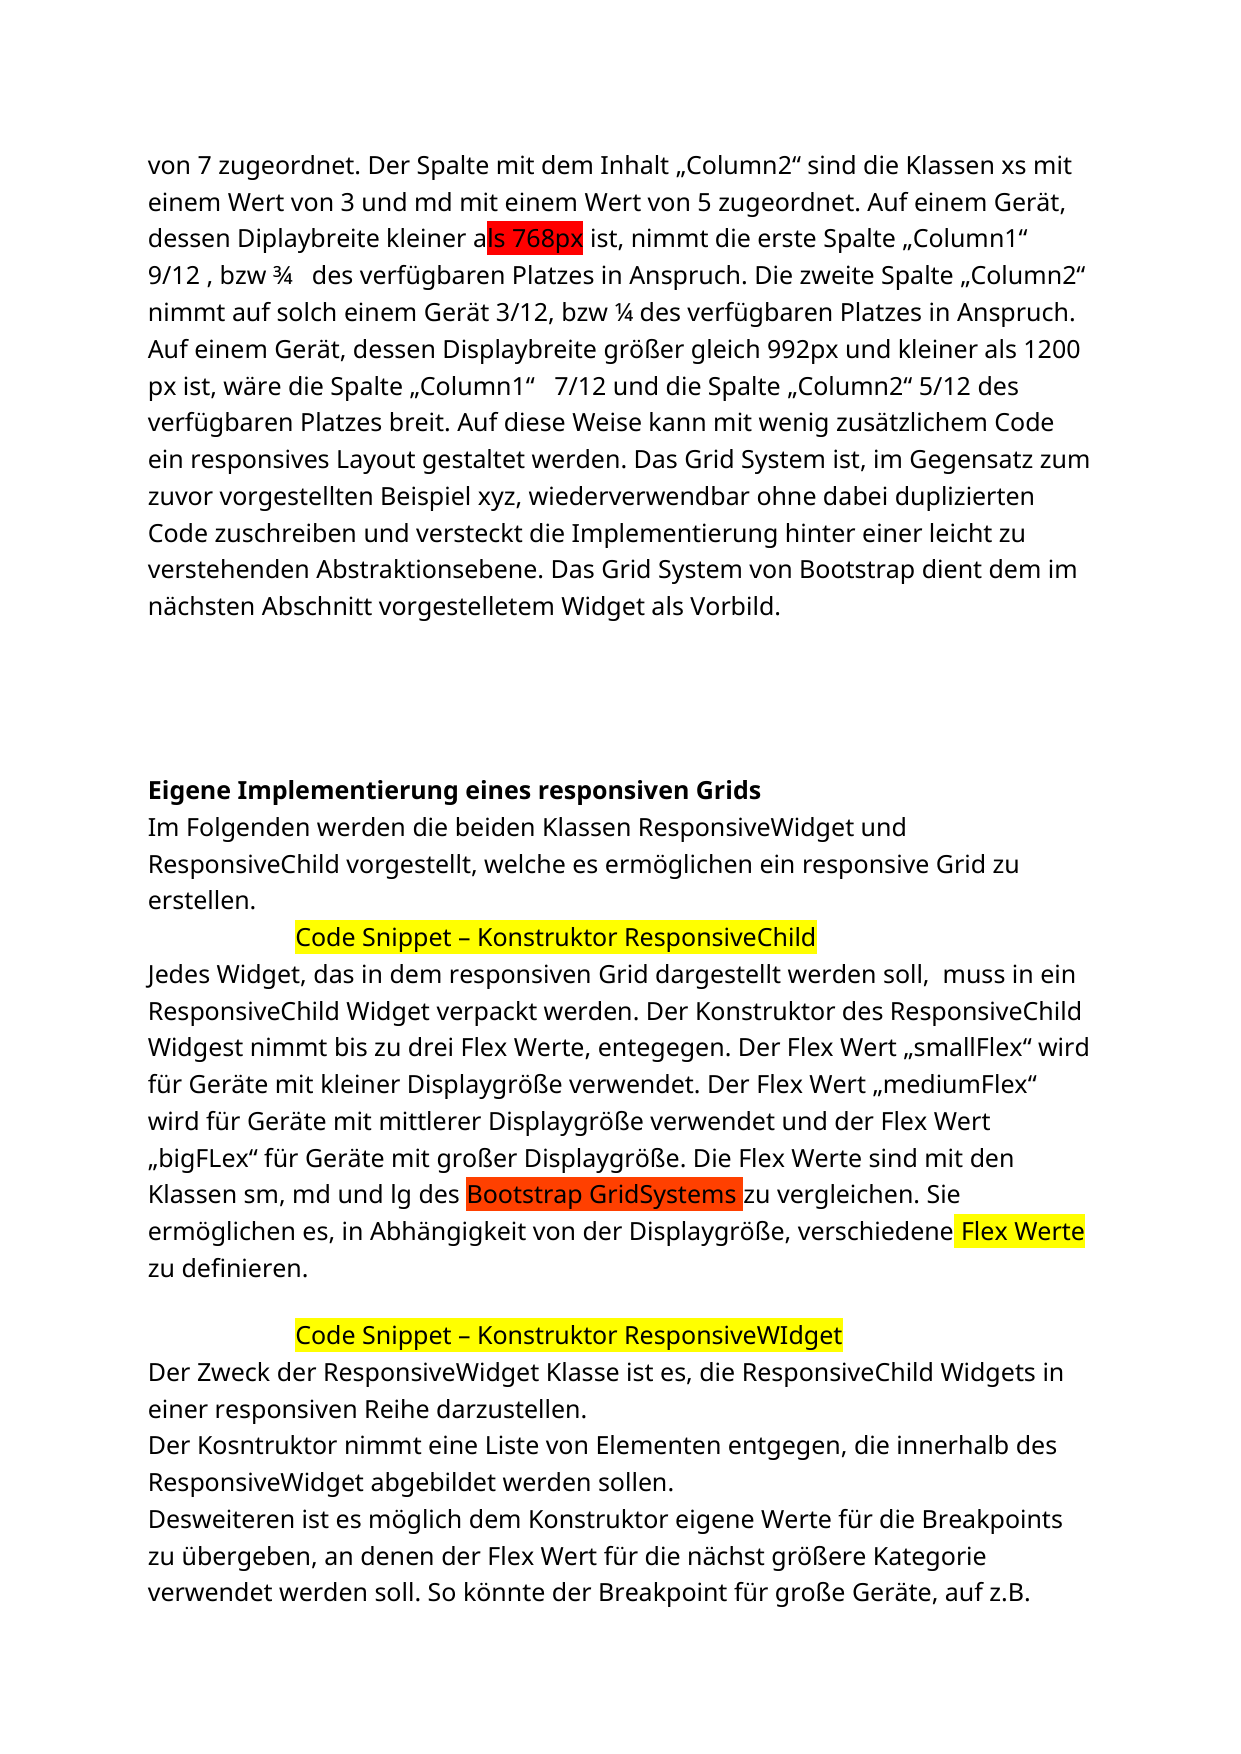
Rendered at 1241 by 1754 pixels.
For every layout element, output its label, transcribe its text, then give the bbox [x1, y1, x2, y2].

list von 7 zugeordnet. Der Spalte mit dem Inhalt „Column2“ sind die Klassen xs mit einem Wert von 3 und md mit einem Wert von 5 zugeordnet. Auf einem Gerät, dessen Diplaybreite kleiner als 768px ist, nimmt die erste Spalte „Column1“ 9/12 , bzw ¾ des verfügbaren Platzes in Anspruch. Die zweite Spalte „Column2“ nimmt auf solch einem Gerät 3/12, bzw ¼ des verfügbaren Platzes in Anspruch. Auf einem Gerät, dessen Displaybreite größer gleich 992px und kleiner als 1200 px ist, wäre die Spalte „Column1“ 7/12 und die Spalte „Column2“ 5/12 des verfügbaren Platzes breit. Auf diese Weise kann mit wenig zusätzlichem Code ein responsives Layout gestaltet werden. Das Grid System ist, im Gegensatz zum zuvor vorgestellten Beispiel xyz, wiederverwendbar ohne dabei duplizierten Code zuschreiben und versteckt die Implementierung hinter einer leicht zu verstehenden Abstraktionsebene. Das Grid System von Bootstrap dient dem im nächsten Abschnitt vorgestelletem Widget als Vorbild. [148, 148, 1093, 623]
list Code Snippet – Konstruktor ResponsiveWIdget [148, 1318, 1093, 1352]
list Jedes Widget, das in dem responsiven Grid dargestellt werden soll, muss in ein ResponsiveChild Widget verpackt werden. Der Konstruktor des ResponsiveChild Widgest nimmt bis zu drei Flex Werte, entegegen. Der Flex Wert „smallFlex“ wird für Geräte mit kleiner Displaygröße verwendet. Der Flex Wert „mediumFlex“ wird für Geräte mit mittlerer Displaygröße verwendet und der Flex Wert „bigFLex“ für Geräte mit großer Displaygröße. Die Flex Werte sind mit den Klassen sm, md und lg des Bootstrap GridSystems zu vergleichen. Sie ermöglichen es, in Abhängigkeit von der Displaygröße, verschiedene Flex Werte zu definieren. [148, 957, 1093, 1285]
list Code Snippet – Konstruktor ResponsiveChild [148, 920, 1093, 954]
list Im Folgenden werden die beiden Klassen ResponsiveWidget und ResponsiveChild vorgestellt, welche es ermöglichen ein responsive Grid zu erstellen. [148, 809, 1093, 917]
list Eigene Implementierung eines responsiven Grids [148, 773, 1093, 807]
list Der Kosntruktor nimmt eine Liste von Elementen entgegen, die innerhalb des ResponsiveWidget abgebildet werden sollen. [148, 1428, 1093, 1499]
list Desweiteren ist es möglich dem Konstruktor eigene Werte für die Breakpoints zu übergeben, an denen der Flex Wert für die nächst größere Kategorie verwendet werden soll. So könnte der Breakpoint für große Geräte, auf z.B. [148, 1502, 1093, 1609]
list Der Zweck der ResponsiveWidget Klasse ist es, die ResponsiveChild Widgets in einer responsiven Reihe darzustellen. [148, 1354, 1093, 1425]
